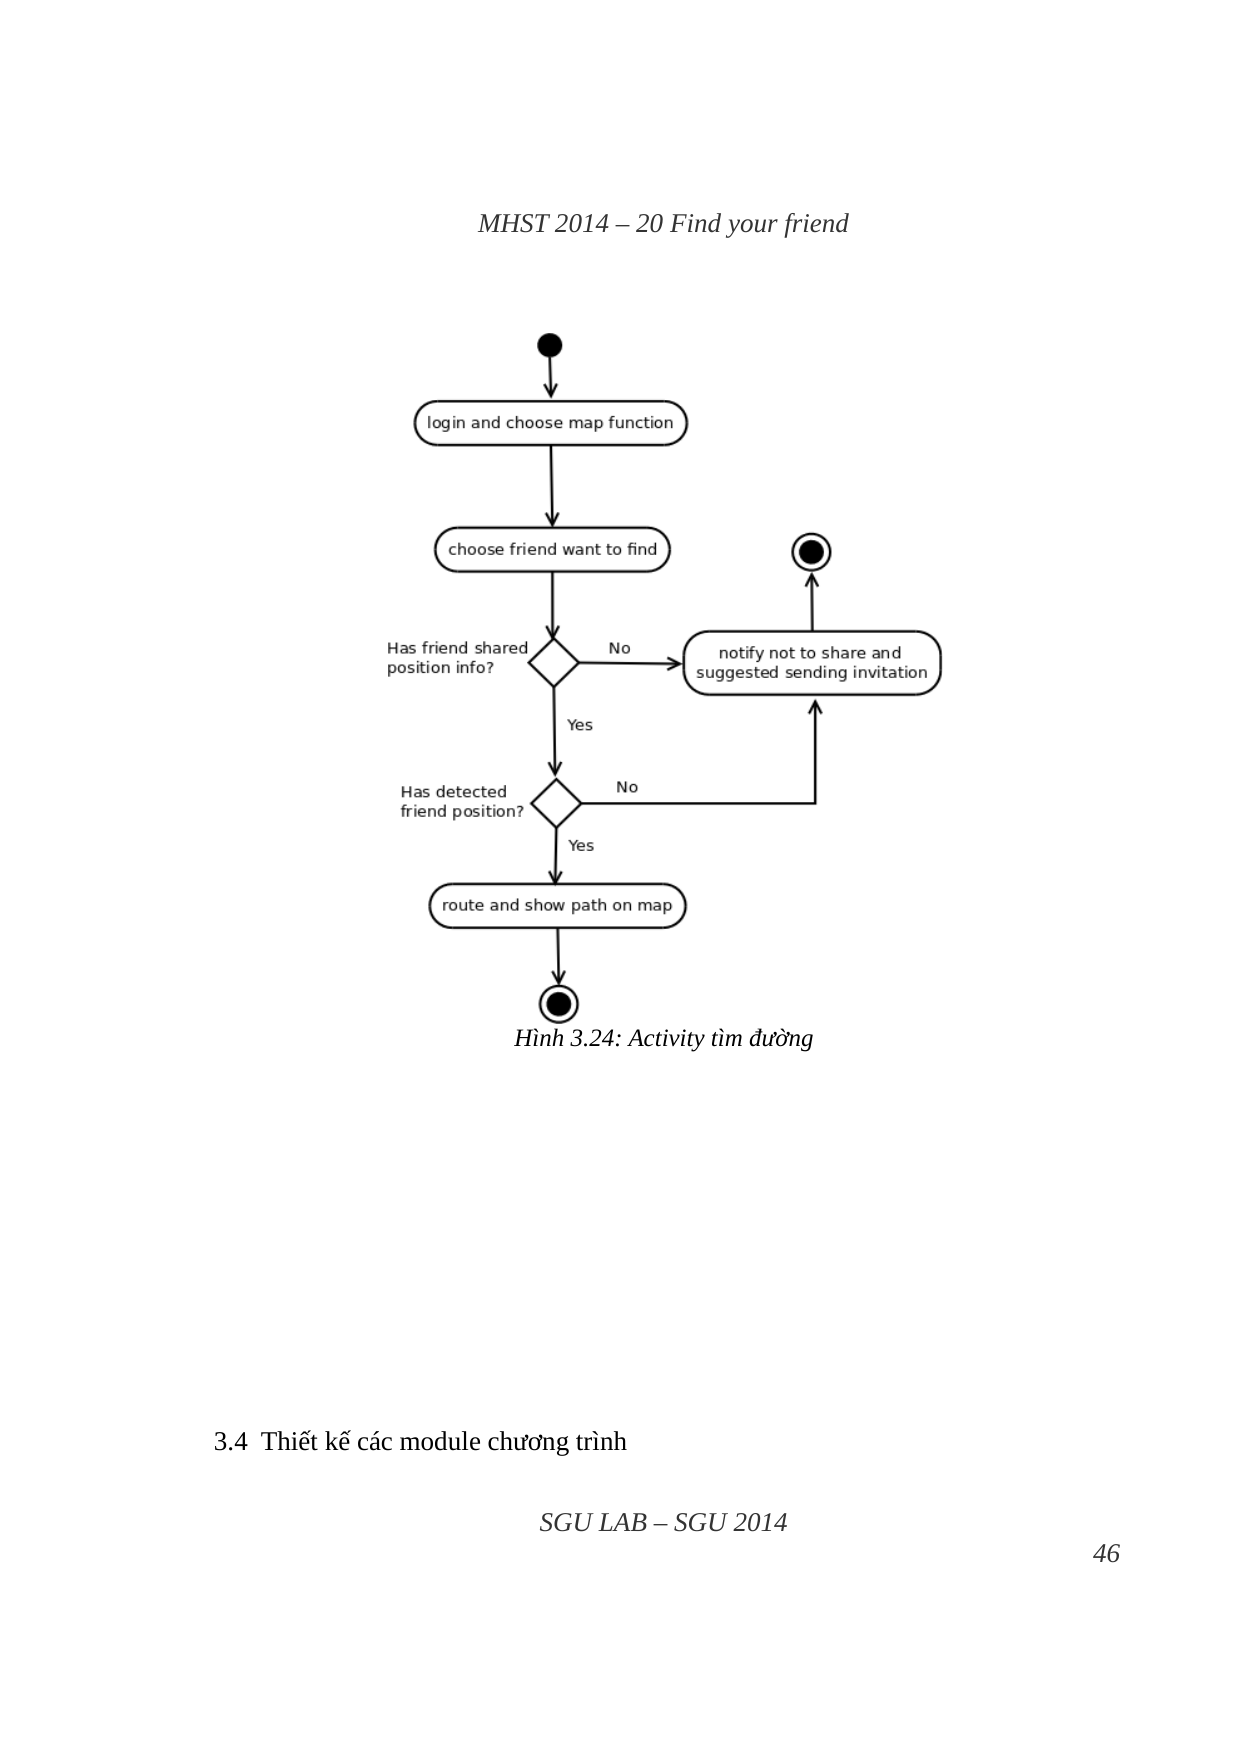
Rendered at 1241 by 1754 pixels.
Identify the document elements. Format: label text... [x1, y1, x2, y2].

text Hình 3.24: Activity tìm đường [387, 1024, 942, 1052]
picture [387, 332, 943, 1024]
subtitle Thiết kế các module chương trình [207, 1426, 1122, 1457]
